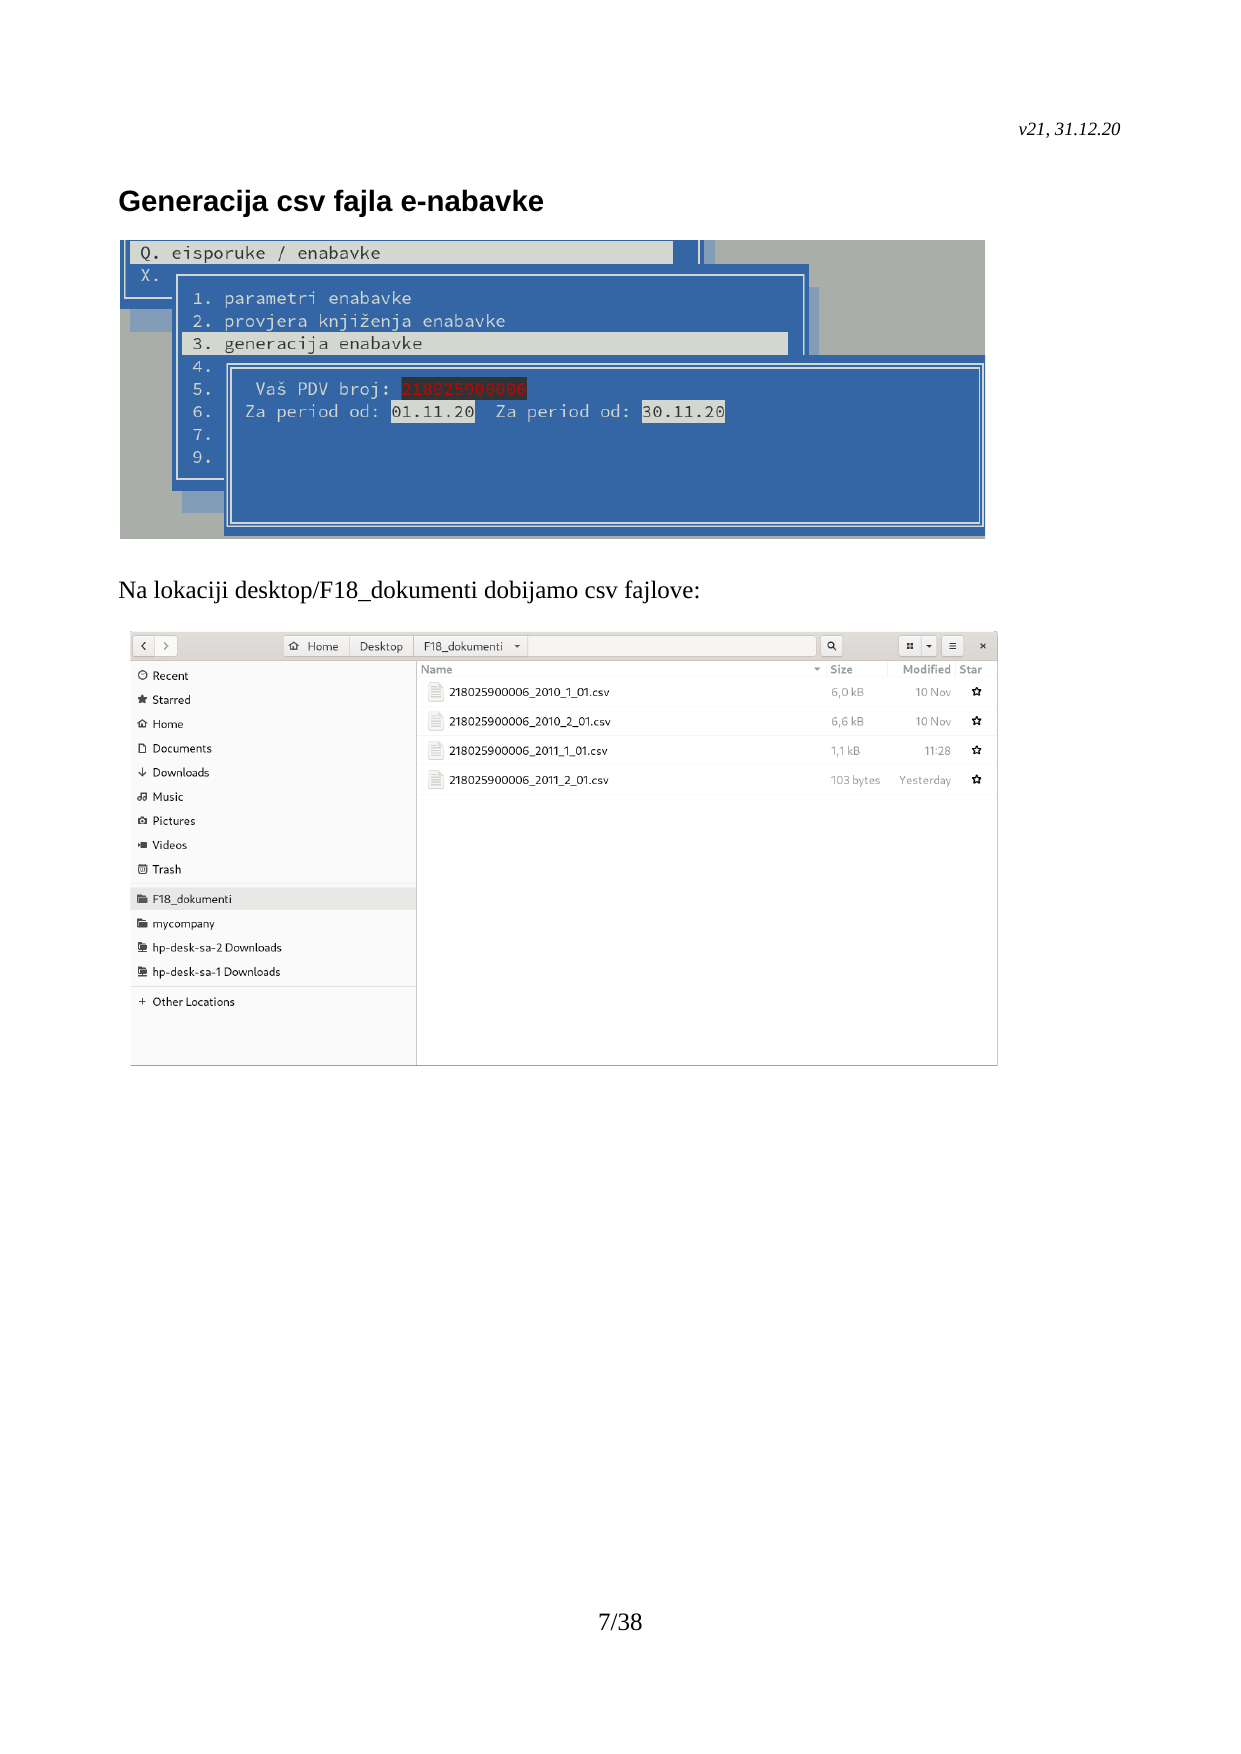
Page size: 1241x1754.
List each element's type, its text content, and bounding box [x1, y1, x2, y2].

picture [130, 631, 998, 1066]
picture [120, 240, 986, 539]
subtitle Generacija csv fajla e-nabavke [118, 184, 1122, 217]
text Na lokaciji desktop/F18_dokumenti dobijamo csv fajlove: [118, 575, 1122, 604]
